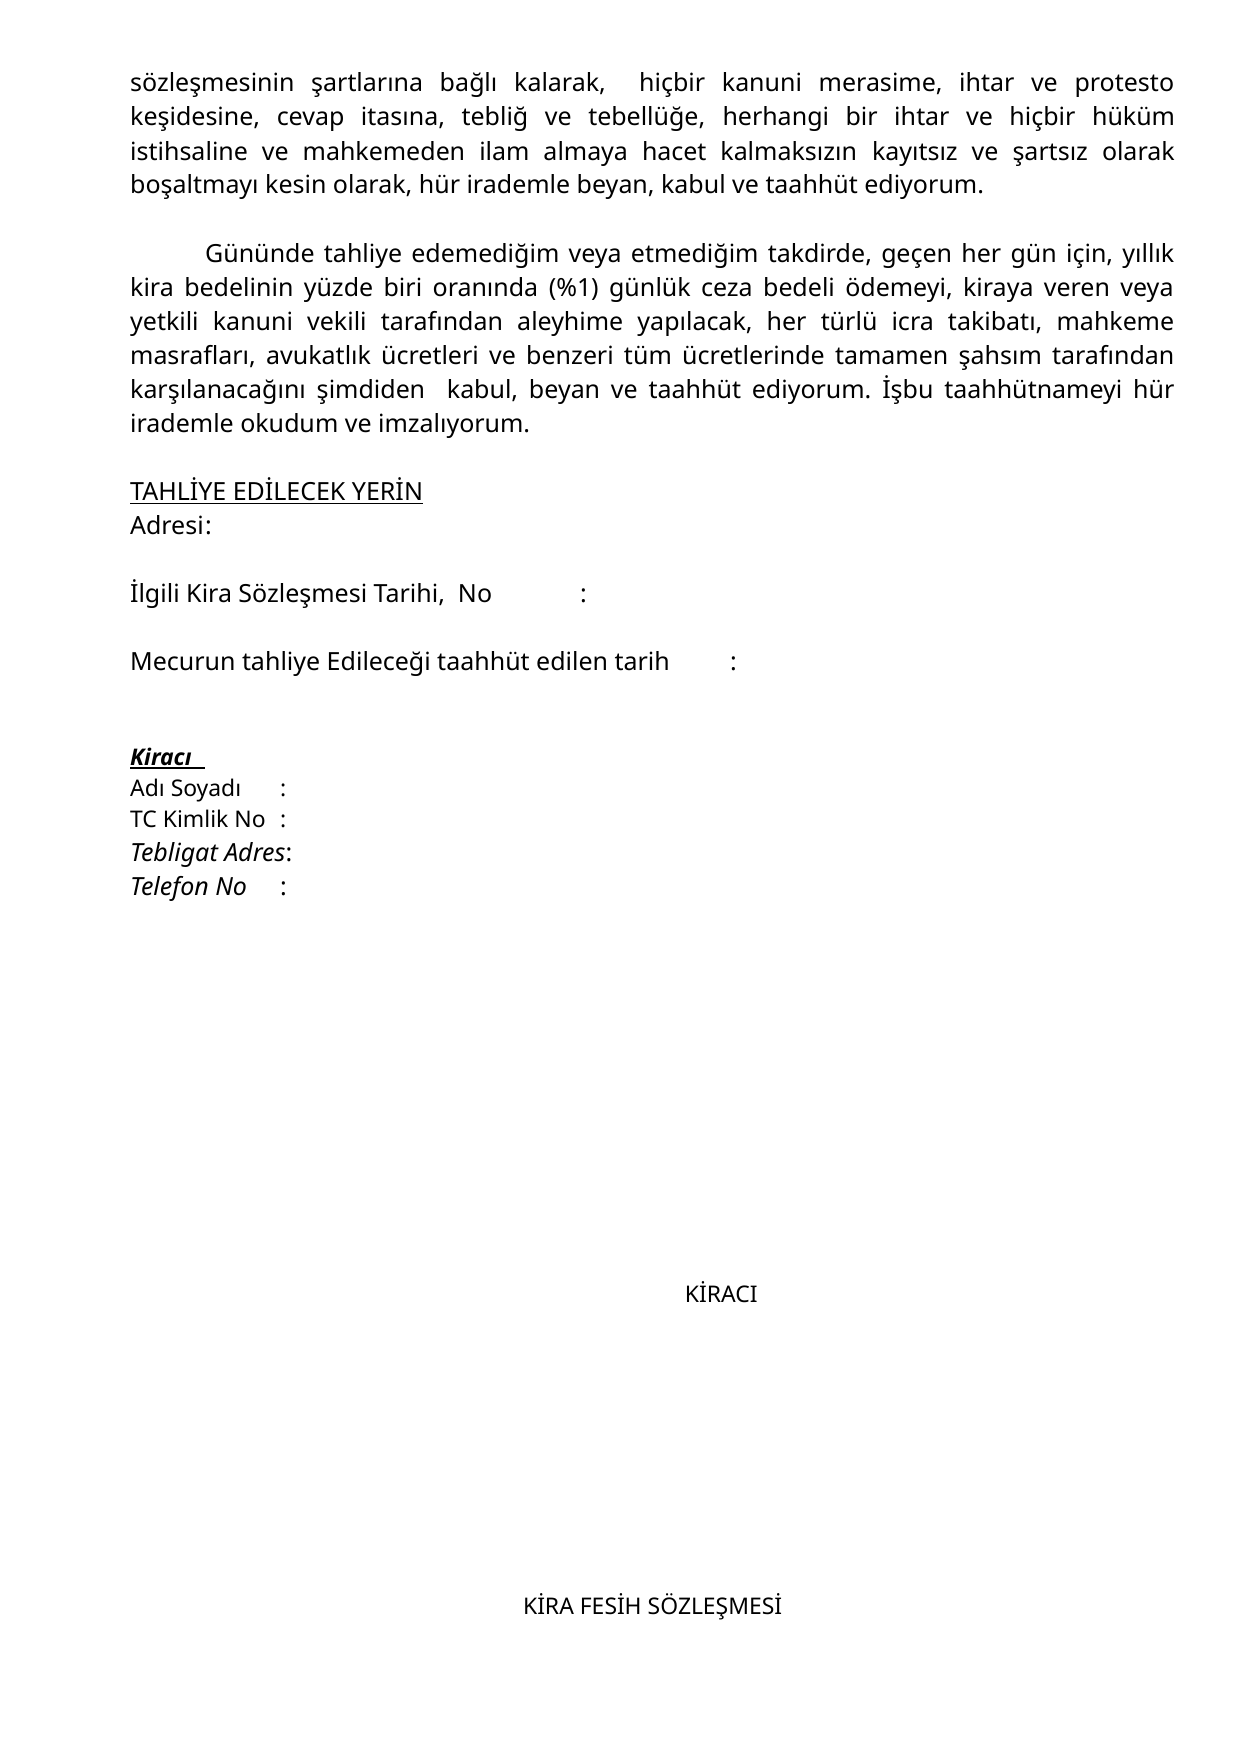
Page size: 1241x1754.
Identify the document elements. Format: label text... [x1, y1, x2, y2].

text TC Kimlik No : [130, 803, 1175, 834]
text Gününde tahliye edemediğim veya etmediğim takdirde, geçen her gün için, yıllık kira bedelinin yüzde biri oranında (%1) günlük ceza bedeli ödemeyi, kiraya veren veya yetkili kanuni vekili tarafından aleyhime yapılacak, her türlü icra takibatı, mahkeme masrafları, avukatlık ücretleri ve benzeri tüm ücretlerinde tamamen şahsım tarafından karşılanacağını şimdiden kabul, beyan ve taahhüt ediyorum. İşbu taahhütnameyi hür irademle okudum ve imzalıyorum. [130, 235, 1175, 440]
text TAHLİYE EDİLECEK YERİN [130, 474, 1175, 508]
text KİRA FESİH SÖZLEŞMESİ [130, 1590, 1175, 1621]
text İlgili Kira Sözleşmesi Tarihi, No : [130, 576, 1175, 610]
text Tebligat Adres: [130, 834, 1175, 868]
text Adı Soyadı : [130, 772, 1175, 803]
text Telefon No : [130, 868, 1175, 902]
text Adresi : [130, 508, 1175, 542]
text sözleşmesinin şartlarına bağlı kalarak, hiçbir kanuni merasime, ihtar ve protesto keşidesine, cevap itasına, tebliğ ve tebellüğe, herhangi bir ihtar ve hiçbir hüküm istihsaline ve mahkemeden ilam almaya hacet kalmaksızın kayıtsız ve şartsız olarak boşaltmayı kesin olarak, hür irademle beyan, kabul ve taahhüt ediyorum. [130, 65, 1175, 201]
text KİRACI [130, 1277, 1175, 1309]
text Mecurun tahliye Edileceği taahhüt edilen tarih : [130, 644, 1175, 678]
text Kiracı [130, 741, 1175, 772]
